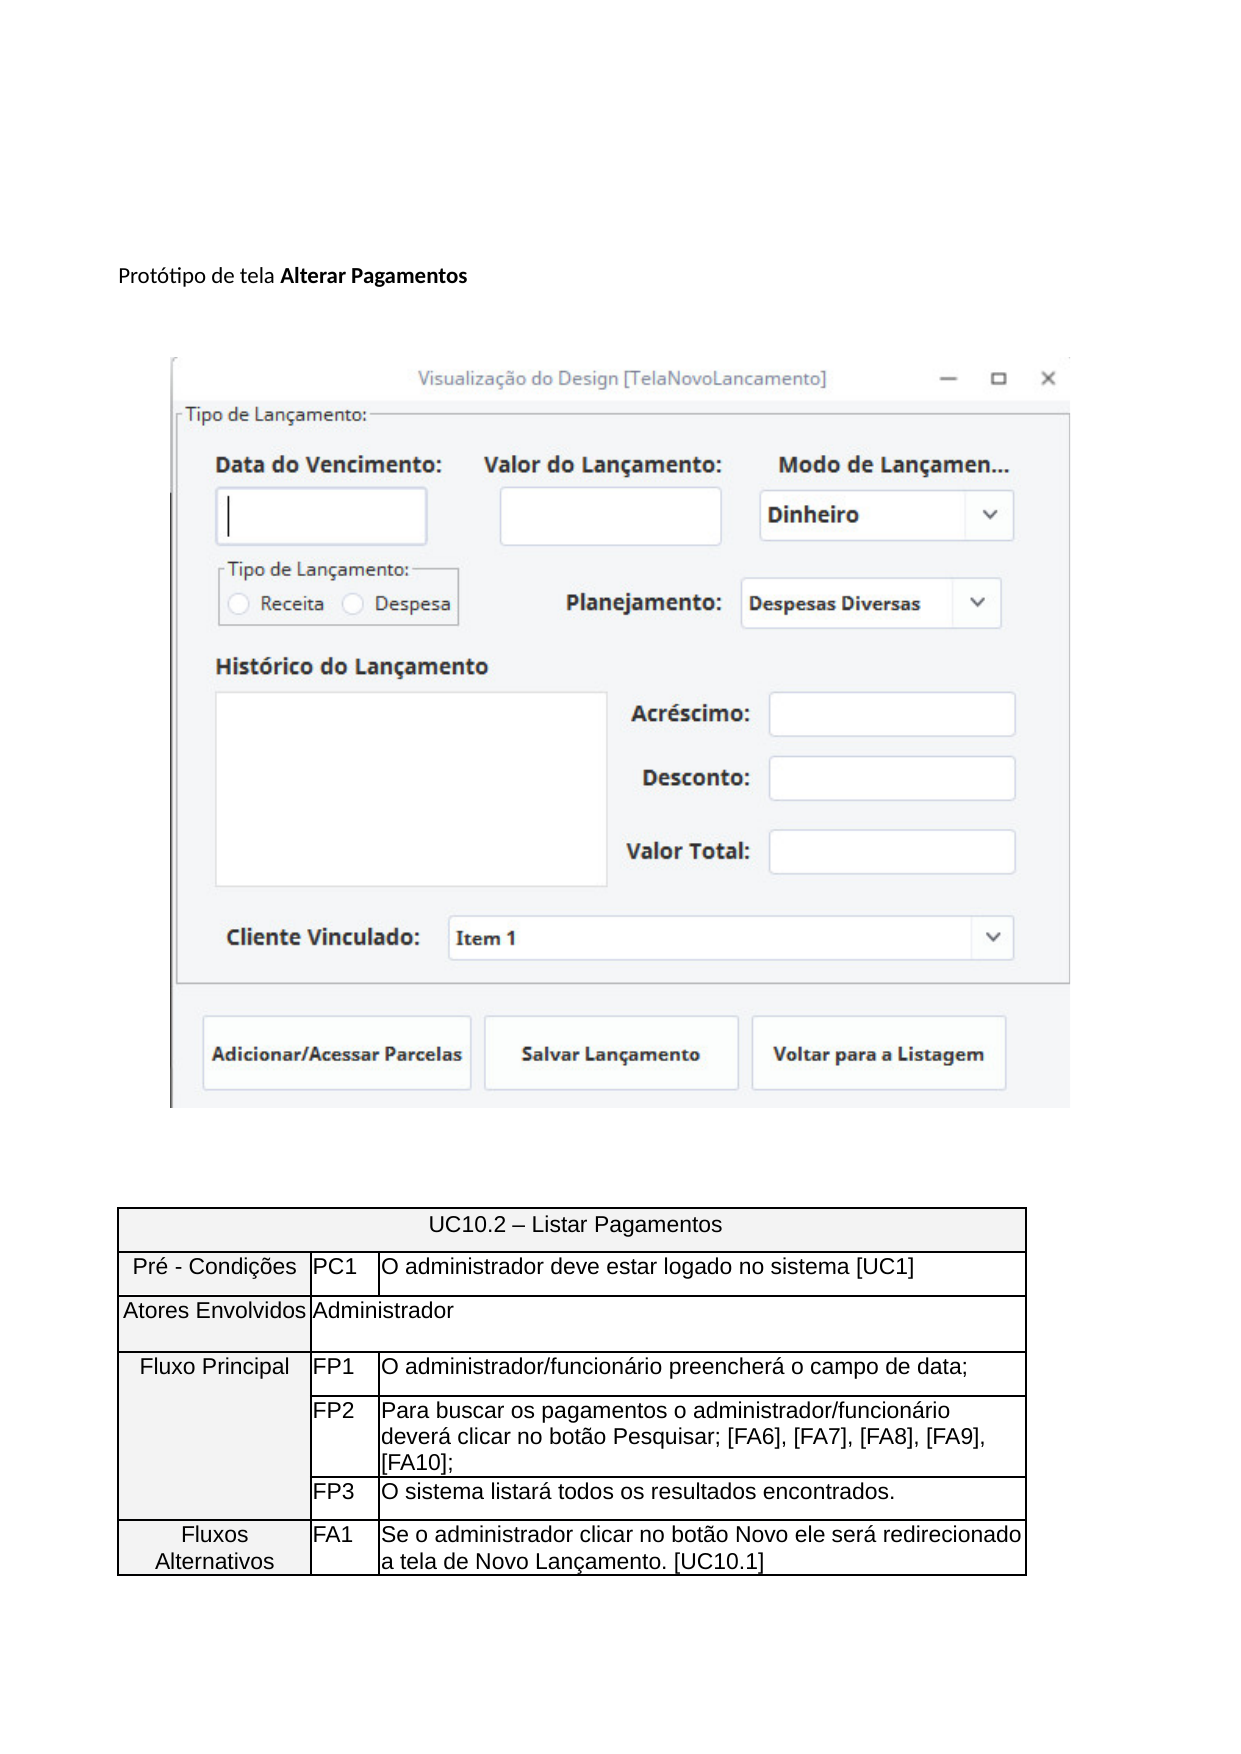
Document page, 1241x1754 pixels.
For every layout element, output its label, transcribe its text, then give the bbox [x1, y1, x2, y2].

table_cell Se o administrador clicar no botão Novo ele será redirecionado a tela de Novo Lançamento. [UC10.1] [380, 1521, 1025, 1574]
table_cell Para buscar os pagamentos o administrador/funcionário deverá clicar no botão Pesquisar; [FA6], [FA7], [FA8], [FA9], [FA10]; [380, 1397, 1025, 1476]
text Protótipo de tela Alterar Pagamentos [118, 262, 1122, 289]
table_cell Atores Envolvidos [119, 1297, 310, 1351]
table_cell Fluxo Principal [119, 1353, 310, 1519]
table_cell O sistema listará todos os resultados encontrados. [380, 1478, 1025, 1519]
table_cell FA1 [312, 1521, 378, 1574]
table_header UC10.2 – Listar Pagamentos [119, 1209, 1025, 1251]
table_cell FP1 [312, 1353, 378, 1394]
table_cell PC1 [312, 1253, 378, 1294]
table_cell O administrador/funcionário preencherá o campo de data; [380, 1353, 1025, 1394]
table_cell Administrador [312, 1297, 1025, 1351]
picture [170, 357, 1071, 1108]
table_cell FP2 [312, 1397, 378, 1476]
table_cell FP3 [312, 1478, 378, 1519]
table_cell Fluxos Alternativos [119, 1521, 310, 1574]
table_cell O administrador deve estar logado no sistema [UC1] [380, 1253, 1025, 1294]
table_cell Pré - Condições [119, 1253, 310, 1294]
